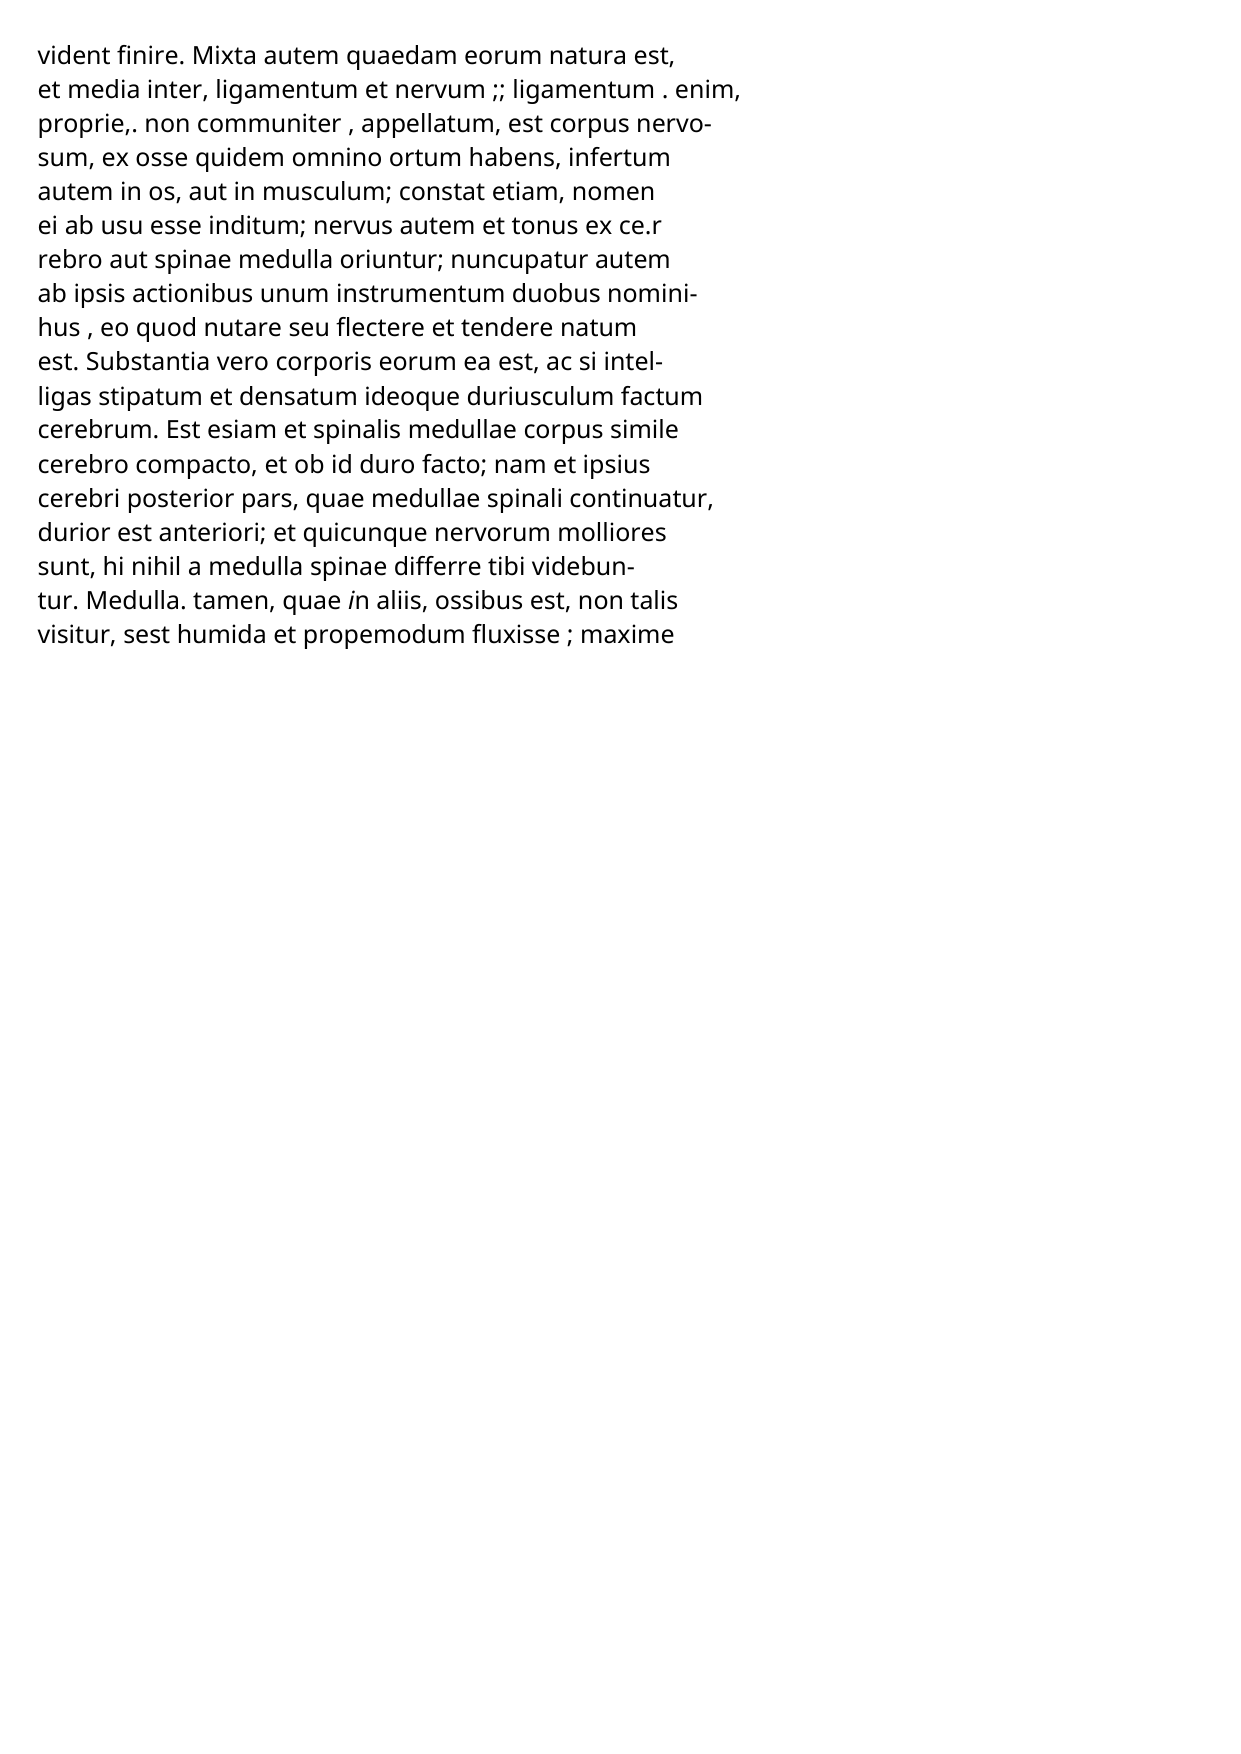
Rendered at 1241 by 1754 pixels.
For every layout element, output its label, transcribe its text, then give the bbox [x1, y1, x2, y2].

text vident finire. Mixta autem quaedam eorum natura est, et media inter, ligamentum et nervum ;; ligamentum . enim, proprie,. non communiter , appellatum, est corpus nervo- sum, ex osse quidem omnino ortum habens, infertum autem in os, aut in musculum; constat etiam, nomen ei ab usu esse inditum; nervus autem et tonus ex ce.r rebro aut spinae medulla oriuntur; nuncupatur autem ab ipsis actionibus unum instrumentum duobus nomini- hus , eo quod nutare seu flectere et tendere natum est. Substantia vero corporis eorum ea est, ac si intel- ligas stipatum et densatum ideoque duriusculum factum cerebrum. Est esiam et spinalis medullae corpus simile cerebro compacto, et ob id duro facto; nam et ipsius cerebri posterior pars, quae medullae spinali continuatur, durior est anteriori; et quicunque nervorum molliores sunt, hi nihil a medulla spinae differre tibi videbun- tur. Medulla. tamen, quae in aliis, ossibus est, non talis visitur, sest humida et propemodum fluxisse ; maxime [37, 37, 1203, 651]
